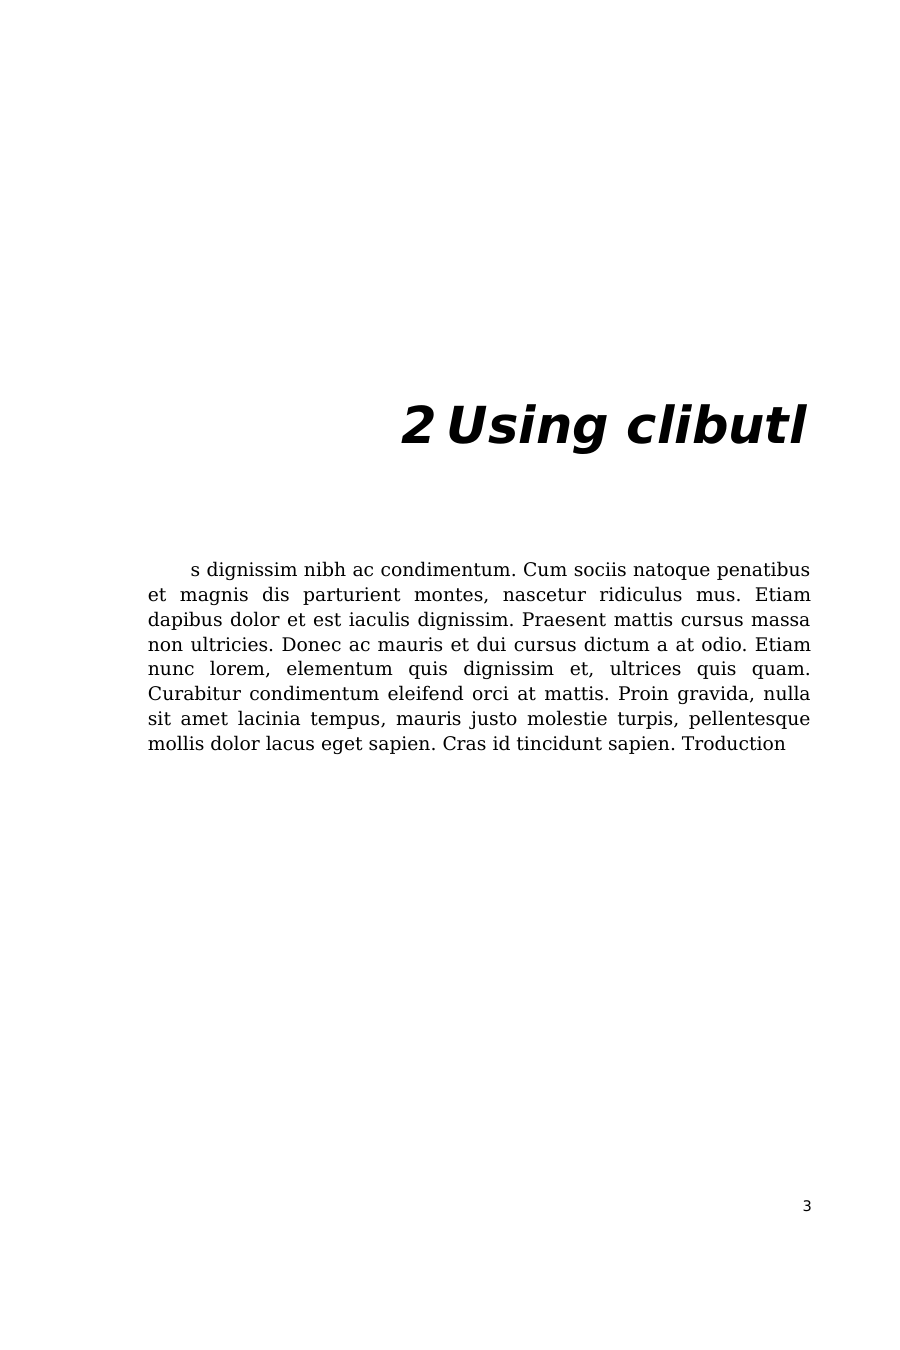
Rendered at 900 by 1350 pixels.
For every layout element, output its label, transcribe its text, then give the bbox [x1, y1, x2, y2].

subtitle Using clibutl [148, 396, 811, 455]
text s dignissim nibh ac condimentum. Cum sociis natoque penatibus et magnis dis parturient montes, nascetur ridiculus mus. Etiam dapibus dolor et est iaculis dignissim. Praesent mattis cursus massa non ultricies. Donec ac mauris et dui cursus dictum a at odio. Etiam nunc lorem, elementum quis dignissim et, ultrices quis quam. Curabitur condimentum eleifend orci at mattis. Proin gravida, nulla sit amet lacinia tempus, mauris justo molestie turpis, pellentesque mollis dolor lacus eget sapien. Cras id tincidunt sapien. Troduction [148, 559, 811, 755]
